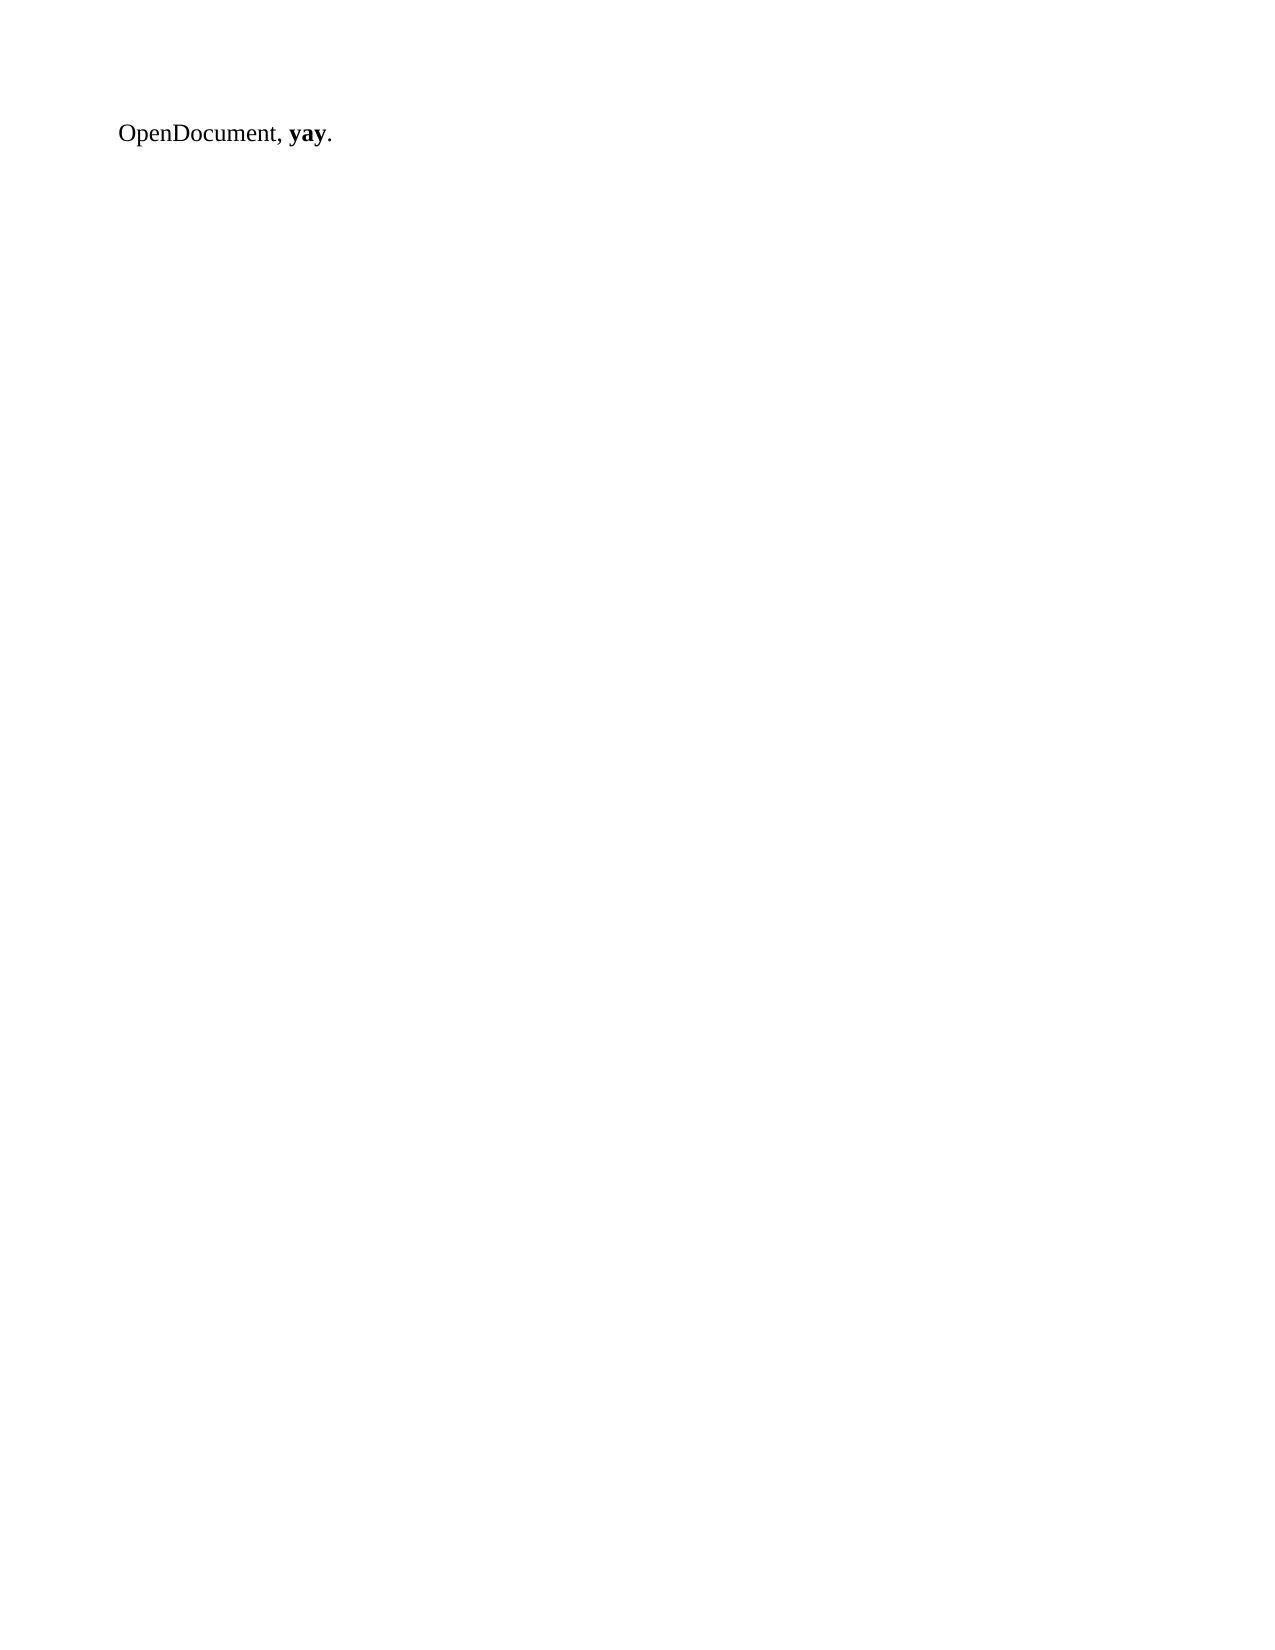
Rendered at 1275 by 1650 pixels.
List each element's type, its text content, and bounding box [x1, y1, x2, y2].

text OpenDocument, yay. [118, 118, 1157, 147]
